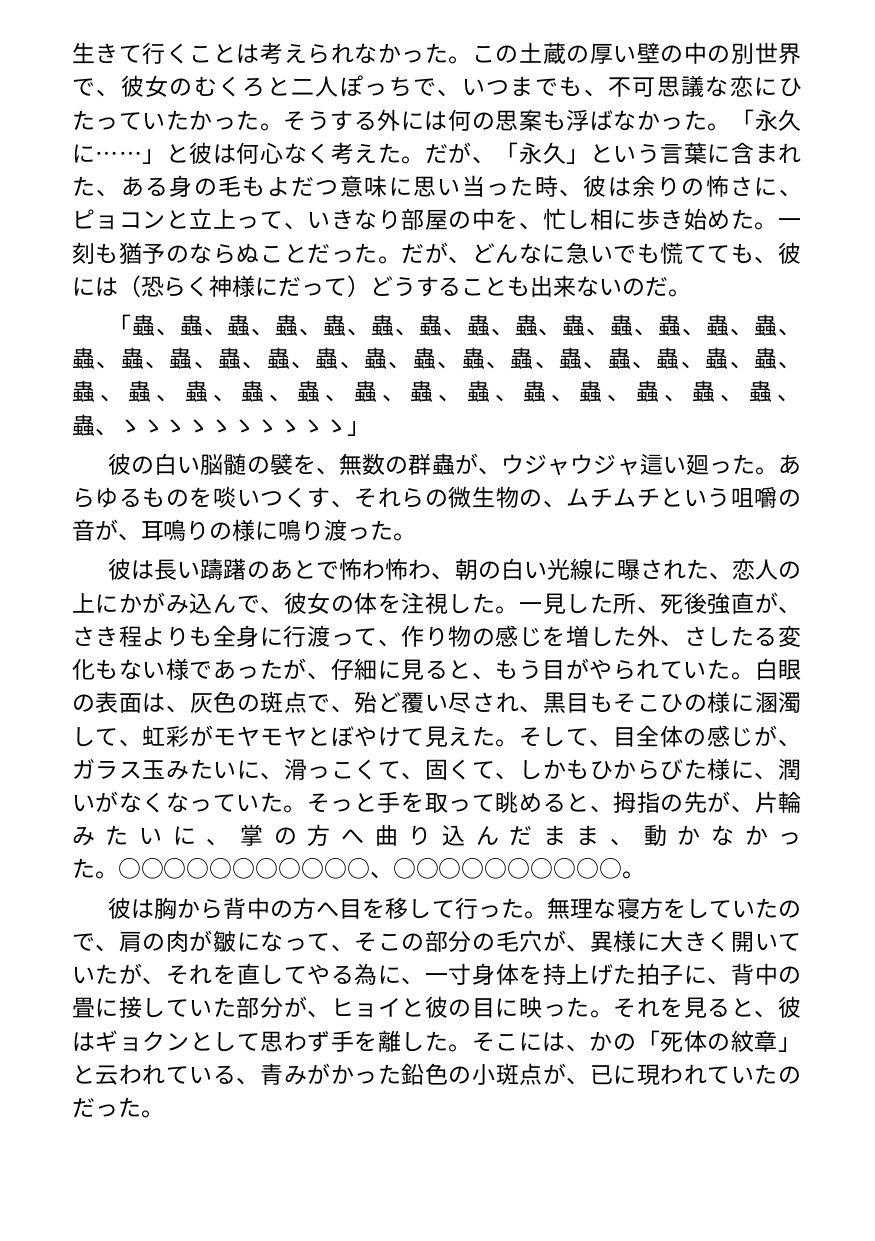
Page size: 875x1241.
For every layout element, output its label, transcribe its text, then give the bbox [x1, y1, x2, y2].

text 彼は長い躊躇のあとで怖わ怖わ、朝の白い光線に曝された、恋人の上にかがみ込んで、彼女の体を注視した。一見した所、死後強直が、さき程よりも全身に行渡って、作り物の感じを増した外、さしたる変化もない様であったが、仔細に見ると、もう目がやられていた。白眼の表面は、灰色の斑点で、殆ど覆い尽され、黒目もそこひの様に溷濁して、虹彩がモヤモヤとぼやけて見えた。そして、目全体の感じが、ガラス玉みたいに、滑っこくて、固くて、しかもひからびた様に、潤いがなくなっていた。そっと手を取って眺めると、拇指の先が、片輪みたいに、掌の方へ曲り込んだまま、動かなかった。○○○○○○○○○○○、○○○○○○○○○○。 [72, 552, 802, 884]
text 彼の白い脳髄の襞を、無数の群蟲が、ウジャウジャ這い廻った。あらゆるものを啖いつくす、それらの微生物の、ムチムチという咀嚼の音が、耳鳴りの様に鳴り渡った。 [72, 447, 802, 546]
text 彼は胸から背中の方へ目を移して行った。無理な寝方をしていたので、肩の肉が皺になって、そこの部分の毛穴が、異様に大きく開いていたが、それを直してやる為に、一寸身体を持上げた拍子に、背中の畳に接していた部分が、ヒョイと彼の目に映った。それを見ると、彼はギョクンとして思わず手を離した。そこには、かの「死体の紋章」と云われている、青みがかった鉛色の小斑点が、已に現われていたのだった。 [72, 891, 802, 1123]
text 「蟲、蟲、蟲、蟲、蟲、蟲、蟲、蟲、蟲、蟲、蟲、蟲、蟲、蟲、蟲、蟲、蟲、蟲、蟲、蟲、蟲、蟲、蟲、蟲、蟲、蟲、蟲、蟲、蟲、蟲、蟲、蟲、蟲、蟲、蟲、蟲、蟲、蟲、蟲、蟲、蟲、蟲、蟲、ゝゝゝゝゝゝゝゝゝゝ」 [72, 308, 802, 441]
text 生きて行くことは考えられなかった。この土蔵の厚い壁の中の別世界で、彼女のむくろと二人ぽっちで、いつまでも、不可思議な恋にひたっていたかった。そうする外には何の思案も浮ばなかった。「永久に……」と彼は何心なく考えた。だが、「永久」という言葉に含まれた、ある身の毛もよだつ意味に思い当った時、彼は余りの怖さに、ピョコンと立上って、いきなり部屋の中を、忙し相に歩き始めた。一刻も猶予のならぬことだった。だが、どんなに急いでも慌てても、彼には（恐らく神様にだって）どうすることも出来ないのだ。 [72, 36, 802, 302]
